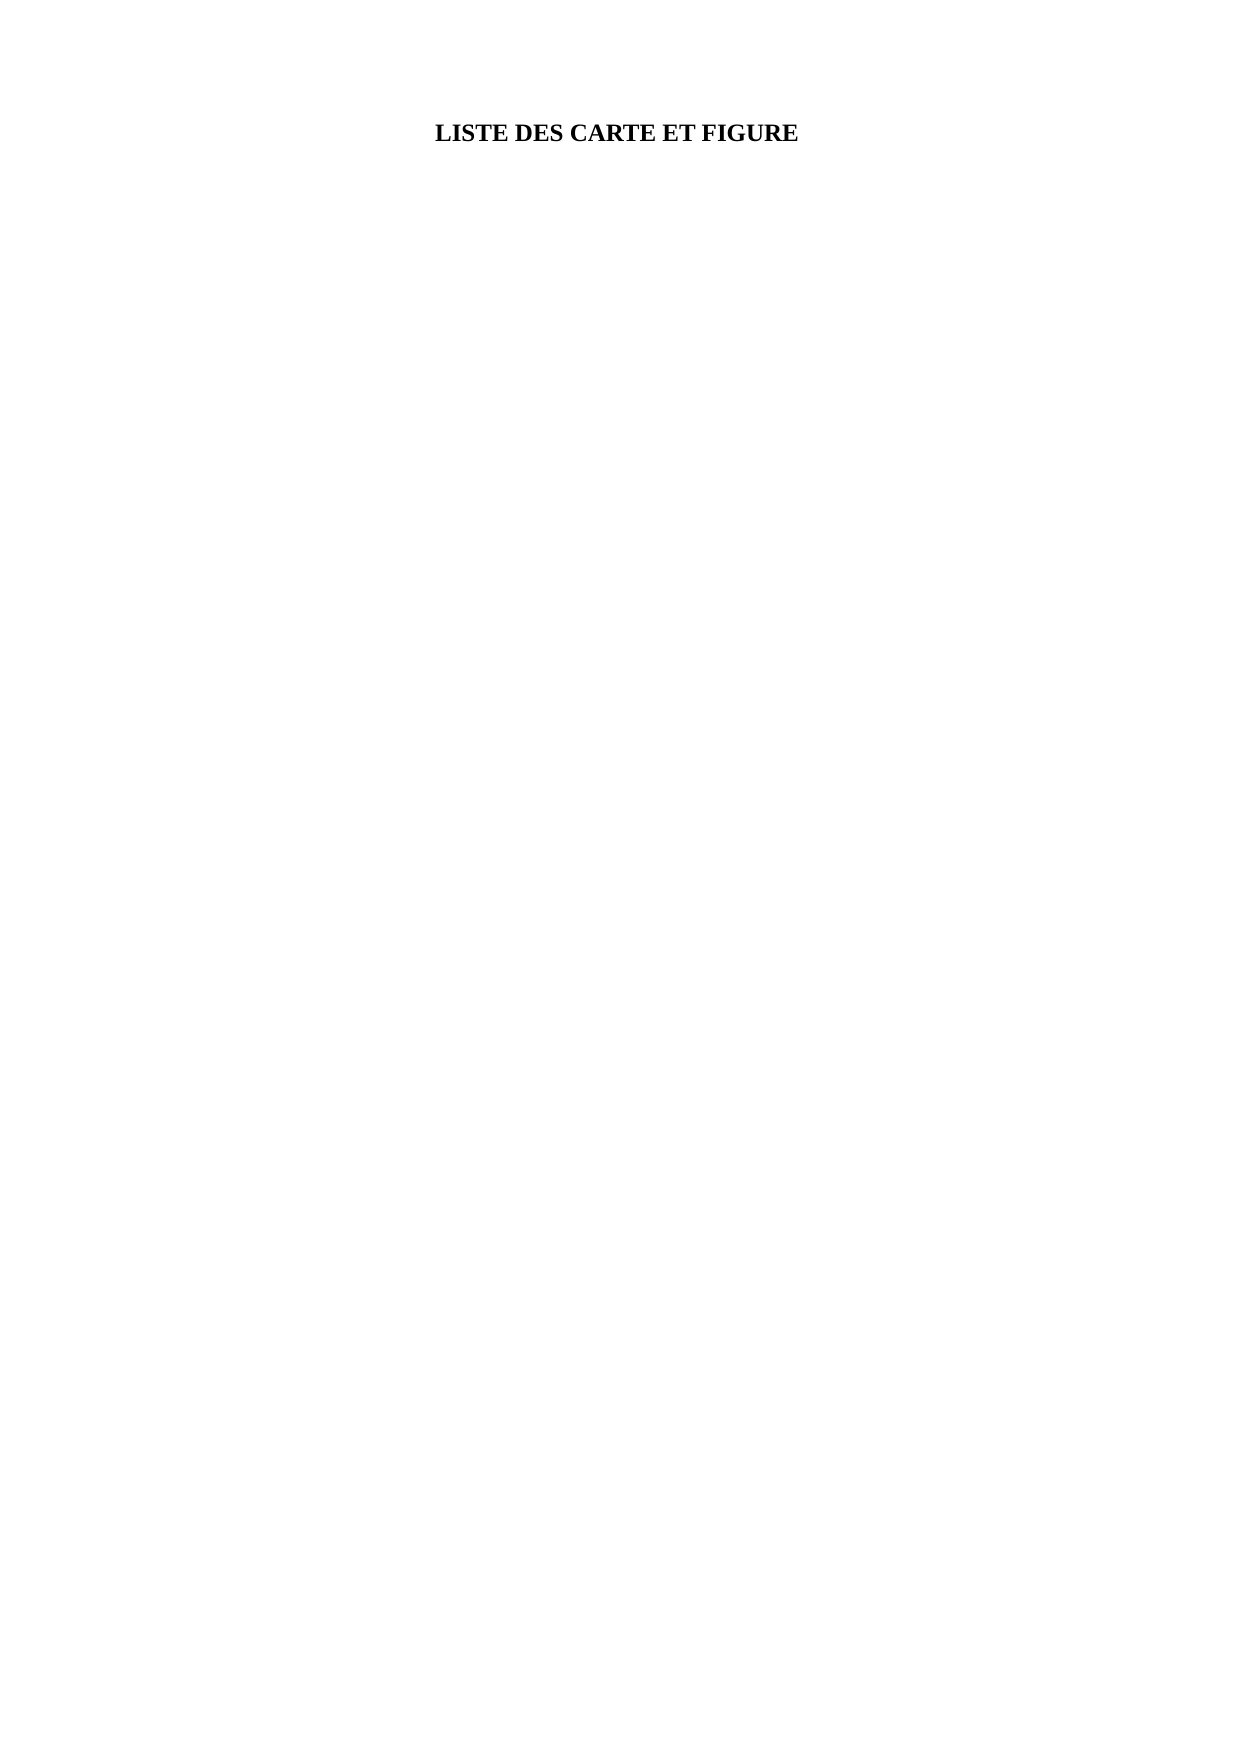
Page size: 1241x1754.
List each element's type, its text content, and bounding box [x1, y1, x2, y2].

text LISTE DES CARTE ET FIGURE [118, 118, 1122, 147]
